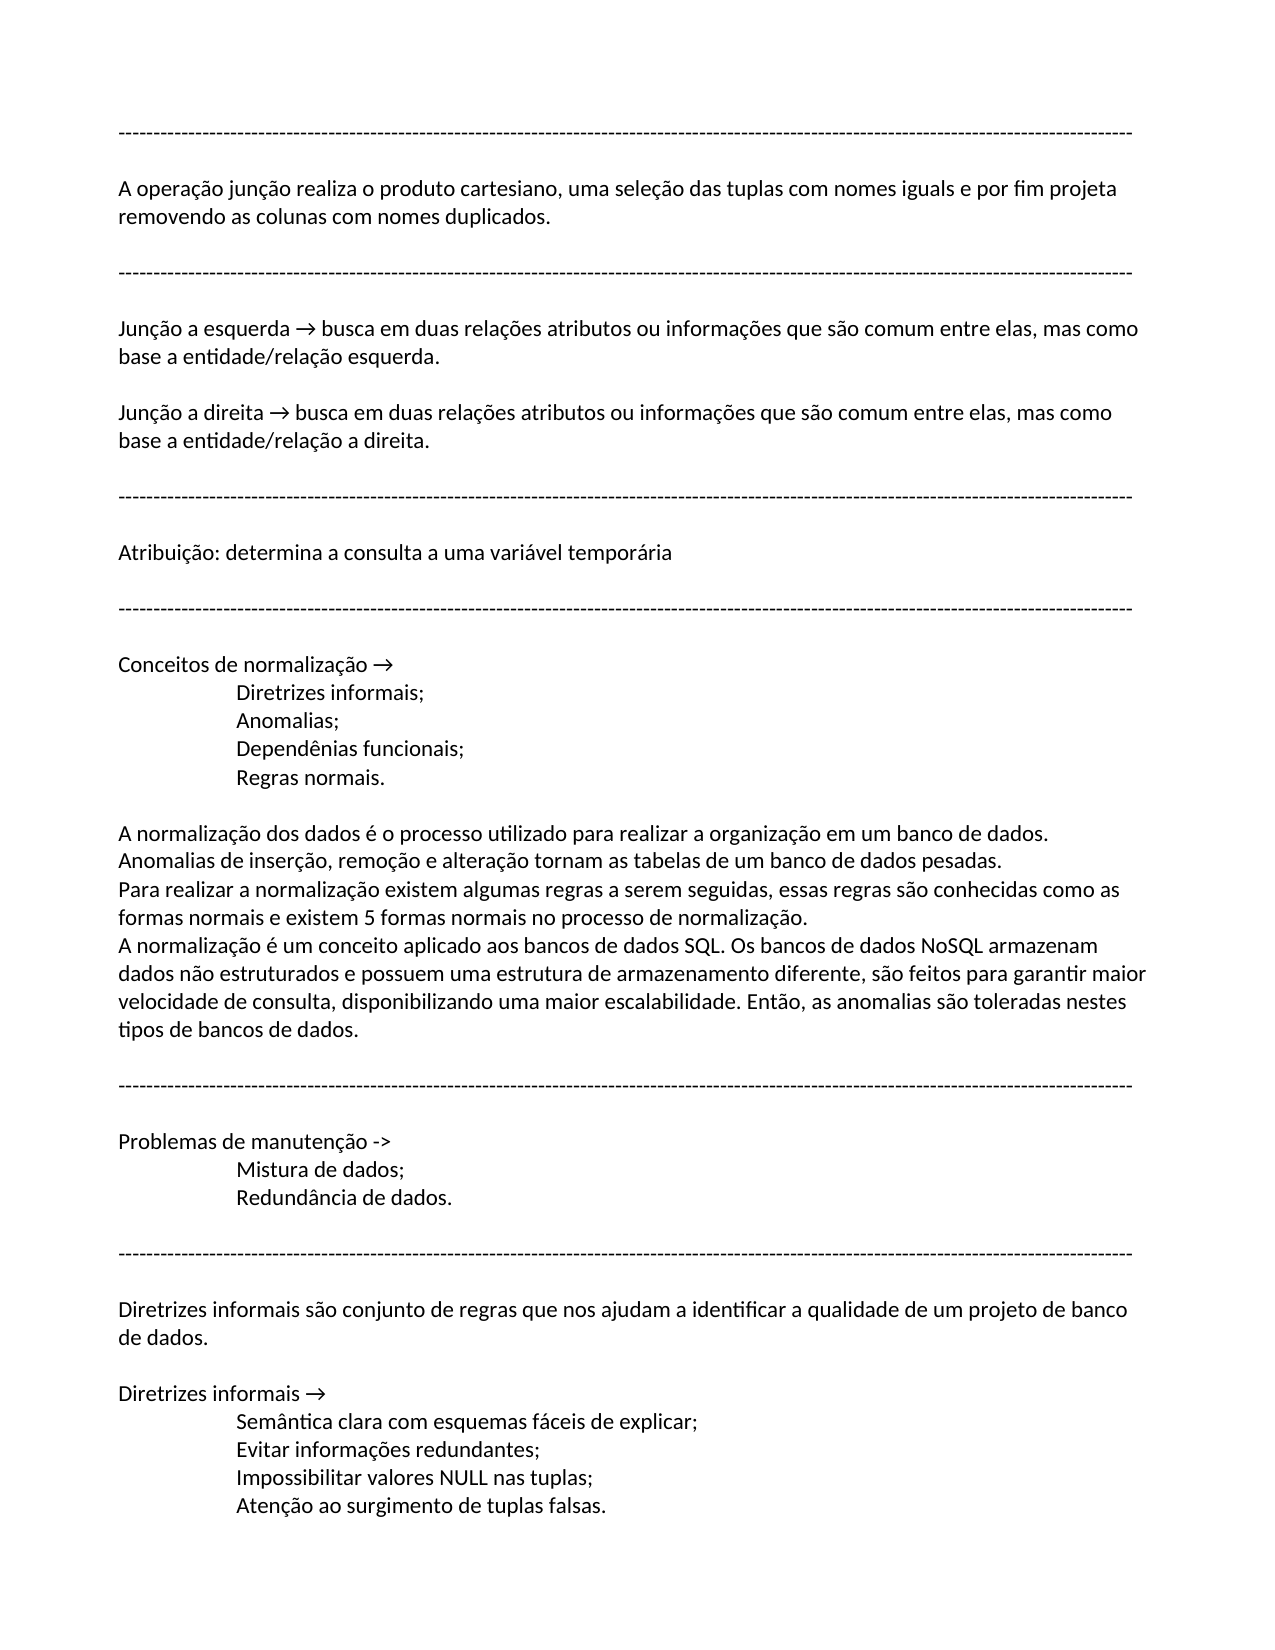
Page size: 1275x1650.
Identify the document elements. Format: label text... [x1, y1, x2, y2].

text Conceitos de normalização → [118, 651, 1157, 678]
text A normalização é um conceito aplicado aos bancos de dados SQL. Os bancos de dados NoSQL armazenam dados não estruturados e possuem uma estrutura de armazenamento diferente, são feitos para garantir maior velocidade de consulta, disponibilizando uma maior escalabilidade. Então, as anomalias são toleradas nestes tipos de bancos de dados. [118, 931, 1157, 1043]
text Atribuição: determina a consulta a uma variável temporária [118, 538, 1157, 566]
text ------------------------------------------------------------------------------------------------------------------------------------------------- [118, 258, 1157, 286]
text ------------------------------------------------------------------------------------------------------------------------------------------------- [118, 1239, 1157, 1267]
text A operação junção realiza o produto cartesiano, uma seleção das tuplas com nomes iguals e por fim projeta removendo as colunas com nomes duplicados. [118, 174, 1157, 230]
text Redundância de dados. [118, 1183, 1157, 1211]
text Evitar informações redundantes; [118, 1435, 1157, 1463]
text Para realizar a normalização existem algumas regras a serem seguidas, essas regras são conhecidas como as formas normais e existem 5 formas normais no processo de normalização. [118, 875, 1157, 931]
text Impossibilitar valores NULL nas tuplas; [118, 1463, 1157, 1491]
text Junção a esquerda → busca em duas relações atributos ou informações que são comum entre elas, mas como base a entidade/relação esquerda. [118, 314, 1157, 370]
text A normalização dos dados é o processo utilizado para realizar a organização em um banco de dados. [118, 819, 1157, 847]
text ------------------------------------------------------------------------------------------------------------------------------------------------- [118, 1071, 1157, 1099]
text Problemas de manutenção -> [118, 1127, 1157, 1155]
text Diretrizes informais são conjunto de regras que nos ajudam a identificar a qualidade de um projeto de banco de dados. [118, 1295, 1157, 1351]
text Atenção ao surgimento de tuplas falsas. [118, 1491, 1157, 1519]
text Semântica clara com esquemas fáceis de explicar; [118, 1407, 1157, 1435]
text ------------------------------------------------------------------------------------------------------------------------------------------------- [118, 118, 1157, 146]
text ------------------------------------------------------------------------------------------------------------------------------------------------- [118, 482, 1157, 510]
text Anomalias de inserção, remoção e alteração tornam as tabelas de um banco de dados pesadas. [118, 847, 1157, 875]
text Junção a direita → busca em duas relações atributos ou informações que são comum entre elas, mas como base a entidade/relação a direita. [118, 398, 1157, 454]
text Anomalias; [118, 707, 1157, 734]
text Dependênias funcionais; [118, 734, 1157, 763]
text Regras normais. [118, 763, 1157, 791]
text Mistura de dados; [118, 1155, 1157, 1183]
text Diretrizes informais; [118, 678, 1157, 707]
text Diretrizes informais → [118, 1379, 1157, 1407]
text ------------------------------------------------------------------------------------------------------------------------------------------------- [118, 594, 1157, 622]
